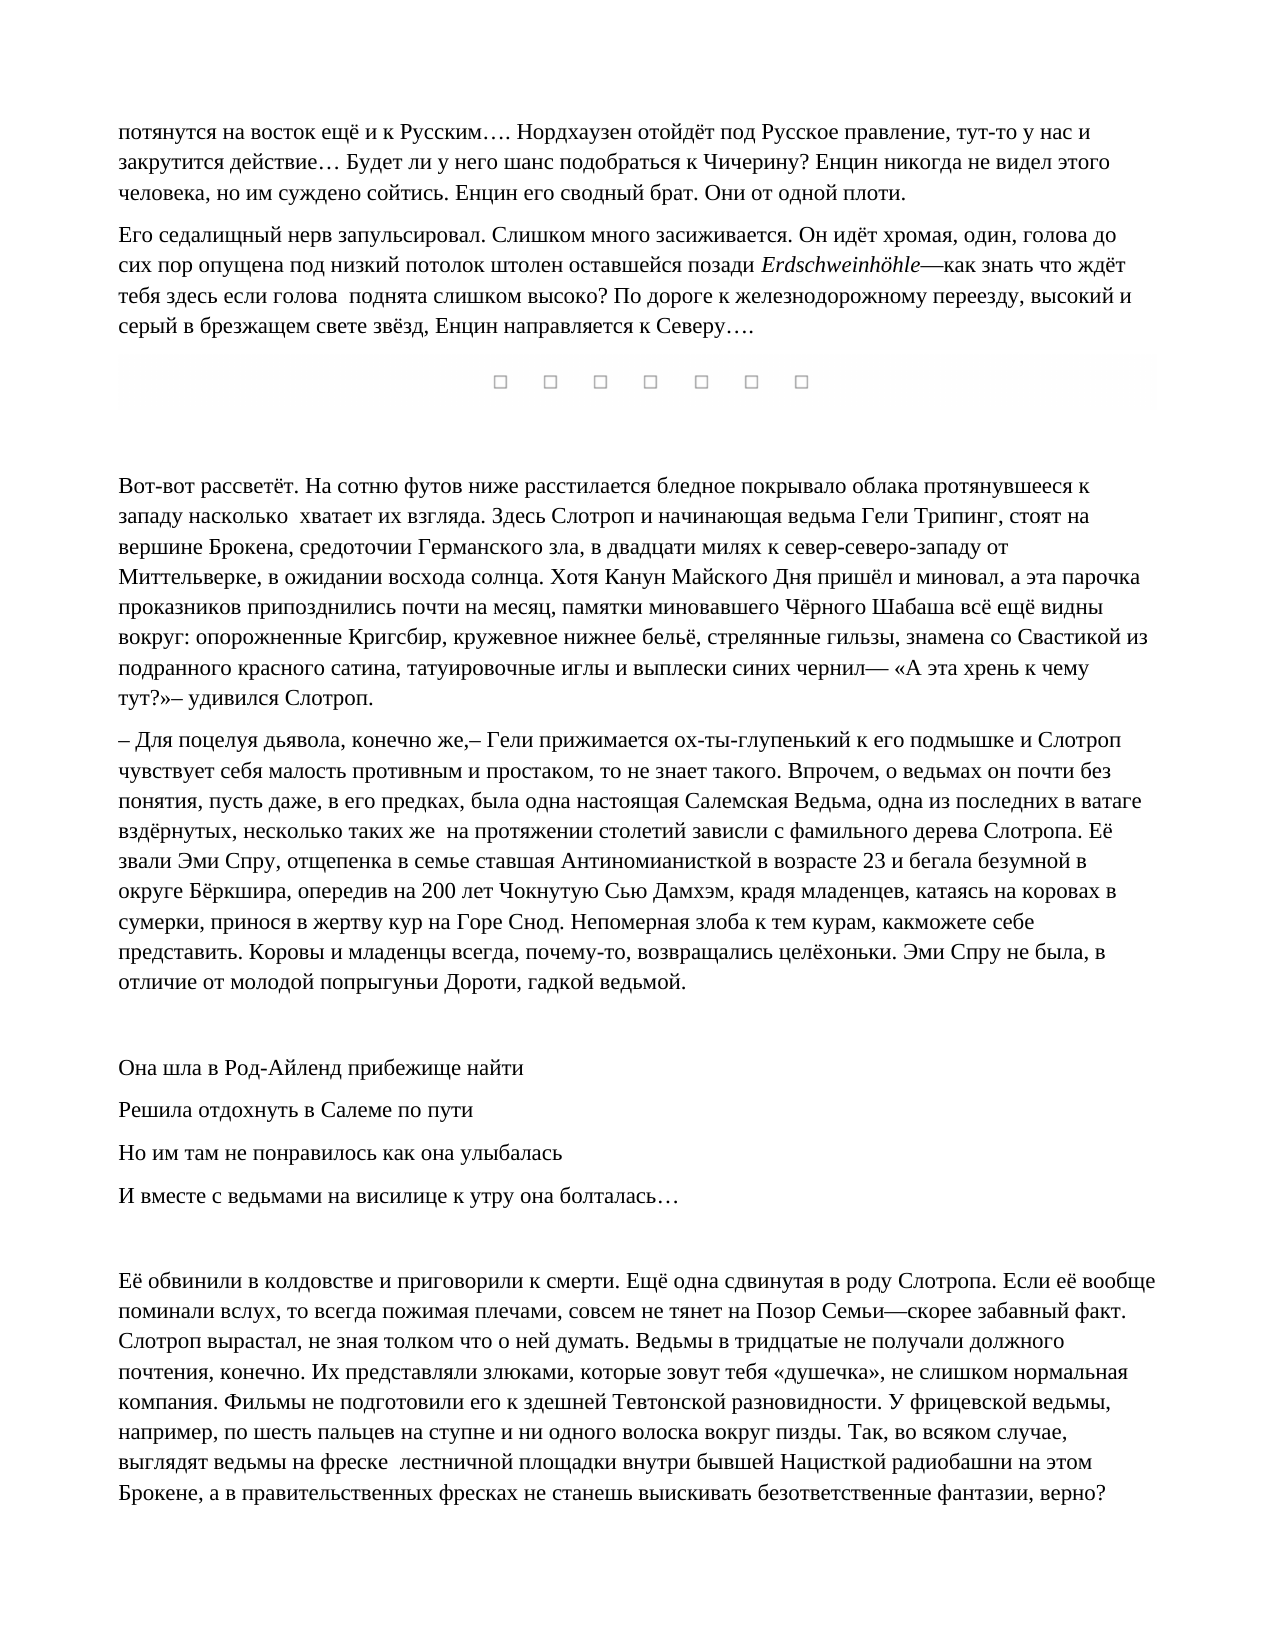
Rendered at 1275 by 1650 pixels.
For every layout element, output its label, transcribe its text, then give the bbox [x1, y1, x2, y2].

text потянутся на восток ещё и к Русским…. Нордхаузен отойдёт под Русское правление, тут-то у нас и закрутится действие… Будет ли у него шанс подобраться к Чичерину? Енцин никогда не видел этого человека, но им суждено сойтись. Енцин его сводный брат. Они от одной плоти. [118, 118, 1157, 205]
text Его седалищный нерв запульсировал. Слишком много засиживается. Он идёт хромая, один, голова до сих пор опущена под низкий потолок штолен оставшейся позади Erdschweinhöhle—как знать что ждёт тебя здесь если голова поднята слишком высоко? По дороге к железнодорожному переезду, высокий и серый в брезжащем свете звёзд, Енцин направляется к Северу…. [118, 221, 1157, 338]
text Она шла в Род-Айленд прибежище найти [118, 1054, 1157, 1080]
text – Для поцелуя дьявола, конечно же,– Гели прижимается ох-ты-глупенький к его подмышке и Слотроп чувствует себя малость противным и простаком, то не знает такого. Впрочем, о ведьмах он почти без понятия, пусть даже, в его предках, была одна настоящая Салемская Ведьма, одна из последних в ватаге вздёрнутых, несколько таких же на протяжении столетий зависли с фамильного дерева Слотропа. Её звали Эми Спру, отщепенка в семье ставшая Антиномианисткой в возрасте 23 и бегала безумной в округе Бёркшира, опередив на 200 лет Чокнутую Сью Дамхэм, крадя младенцев, катаясь на коровах в сумерки, принося в жертву кур на Горе Снод. Непомерная злоба к тем курам, какможете себе представить. Коровы и младенцы всегда, почему-то, возвращались целёхоньки. Эми Спру не была, в отличие от молодой попрыгуньи Дороти, гадкой ведьмой. [118, 727, 1157, 994]
text И вместе с ведьмами на висилице к утру она болталась… [118, 1182, 1157, 1208]
text Её обвинили в колдовстве и приговорили к смерти. Ещё одна сдвинутая в роду Слотропа. Если её вообще поминали вслух, то всегда пожимая плечами, совсем не тянет на Позор Семьи—скорее забавный факт. Слотроп вырастал, не зная толком что о ней думать. Ведьмы в тридцатые не получали должного почтения, конечно. Их представляли злюками, которые зовут тебя «душечка», не слишком нормальная компания. Фильмы не подготовили его к здешней Тевтонской разновидности. У фрицевской ведьмы, например, по шесть пальцев на ступне и ни одного волоска вокруг пизды. Так, во всяком случае, выглядят ведьмы на фреске лестничной площадки внутри бывшей Нацисткой радиобашни на этом Брокене, а в правительственных фресках не станешь выискивать безответственные фантазии, верно? [118, 1267, 1157, 1505]
picture [118, 354, 1157, 410]
text Решила отдохнуть в Салеме по пути [118, 1096, 1157, 1123]
text Но им там не понравилось как она улыбалась [118, 1139, 1157, 1165]
text Вот-вот рассветёт. На сотню футов ниже расстилается бледное покрывало облака протянувшееся к западу насколько хватает их взгляда. Здесь Слотроп и начинающая ведьма Гели Трипинг, стоят на вершине Брокена, средоточии Германского зла, в двадцати милях к север-северо-западу от Миттельверке, в ожидании восхода солнца. Хотя Канун Майского Дня пришёл и миновал, а эта парочка проказников припозднились почти на месяц, памятки миновавшего Чёрного Шабаша всё ещё видны вокруг: опорожненные Кригсбир, кружевное нижнее бельё, стрелянные гильзы, знамена со Свастикой из подранного красного сатина, татуировочные иглы и выплески синих чернил— «А эта хрень к чему тут?»– удивился Слотроп. [118, 472, 1157, 710]
